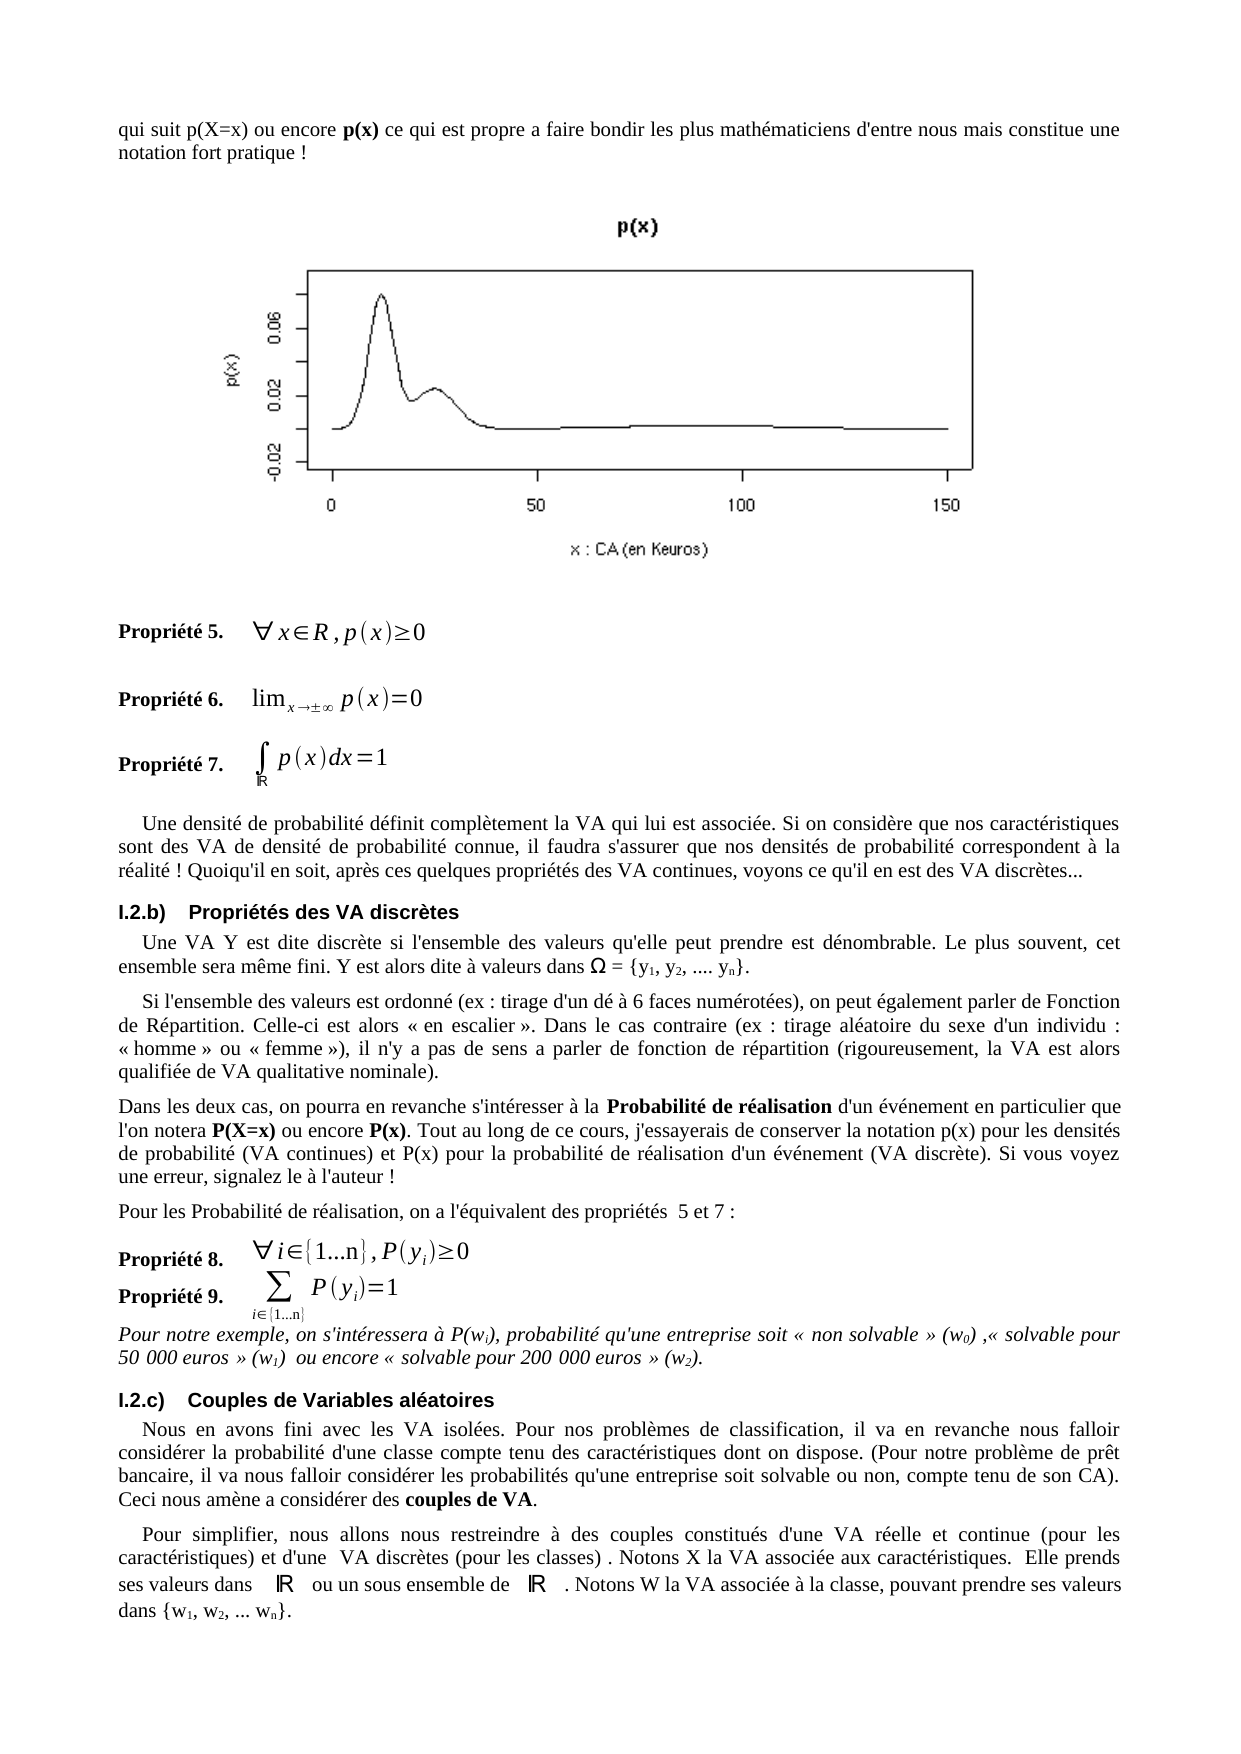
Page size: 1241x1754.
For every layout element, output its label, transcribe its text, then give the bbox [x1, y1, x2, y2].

text Dans les deux cas, on pourra en revanche s'intéresser à la Probabilité de réalisation d'un événement en particulier que l'on notera P(X=x) ou encore P(x). Tout au long de ce cours, j'essayerais de conserver la notation p(x) pour les densités de probabilité (VA continues) et P(x) pour la probabilité de réalisation d'un événement (VA discrète). Si vous voyez une erreur, signalez le à l'auteur ! [118, 1095, 1122, 1188]
text qui suit p(X=x) ou encore p(x) ce qui est propre a faire bondir les plus mathématiciens d'entre nous mais constitue une notation fort pratique ! [118, 118, 1122, 164]
text Si l'ensemble des valeurs est ordonné (ex : tirage d'un dé à 6 faces numérotées), on peut également parler de Fonction de Répartition. Celle-ci est alors « en escalier ». Dans le cas contraire (ex : tirage aléatoire du sexe d'un individu : « homme » ou « femme »), il n'y a pas de sens a parler de fonction de répartition (rigoureusement, la VA est alors qualifiée de VA qualitative nominale). [118, 990, 1122, 1083]
subtitle Couples de Variables aléatoires [118, 1389, 1122, 1412]
text Pour les Probabilité de réalisation, on a l'équivalent des propriétés 5 et 7 : [118, 1200, 1122, 1223]
picture [218, 181, 1019, 582]
text Une densité de probabilité définit complètement la VA qui lui est associée. Si on considère que nos caractéristiques sont des VA de densité de probabilité connue, il faudra s'assurer que nos densités de probabilité correspondent à la réalité ! Quoiqu'il en soit, après ces quelques propriétés des VA continues, voyons ce qu'il en est des VA discrètes... [118, 812, 1122, 882]
subtitle Propriétés des VA discrètes [118, 901, 1122, 924]
text Une VA Y est dite discrète si l'ensemble des valeurs qu'elle peut prendre est dénombrable. Le plus souvent, cet ensemble sera même fini. Y est alors dite à valeurs dans Ω = {y1, y2, .... yn}. [118, 931, 1122, 978]
text Pour notre exemple, on s'intéressera à P(wi), probabilité qu'une entreprise soit « non solvable » (w0) ,« solvable pour 50 000 euros » (w1) ou encore « solvable pour 200 000 euros » (w2). [118, 1323, 1122, 1369]
text Nous en avons fini avec les VA isolées. Pour nos problèmes de classification, il va en revanche nous falloir considérer la probabilité d'une classe compte tenu des caractéristiques dont on dispose. (Pour notre problème de prêt bancaire, il va nous falloir considérer les probabilités qu'une entreprise soit solvable ou non, compte tenu de son CA). Ceci nous amène a considérer des couples de VA. [118, 1418, 1122, 1511]
text Pour simplifier, nous allons nous restreindre à des couples constitués d'une VA réelle et continue (pour les caractéristiques) et d'une VA discrètes (pour les classes) . Notons X la VA associée aux caractéristiques. Elle prends ses valeurs dans ou un sous ensemble de. Notons W la VA associée à la classe, pouvant prendre ses valeurs dans {w1, w2, ... wn}. [118, 1523, 1122, 1622]
